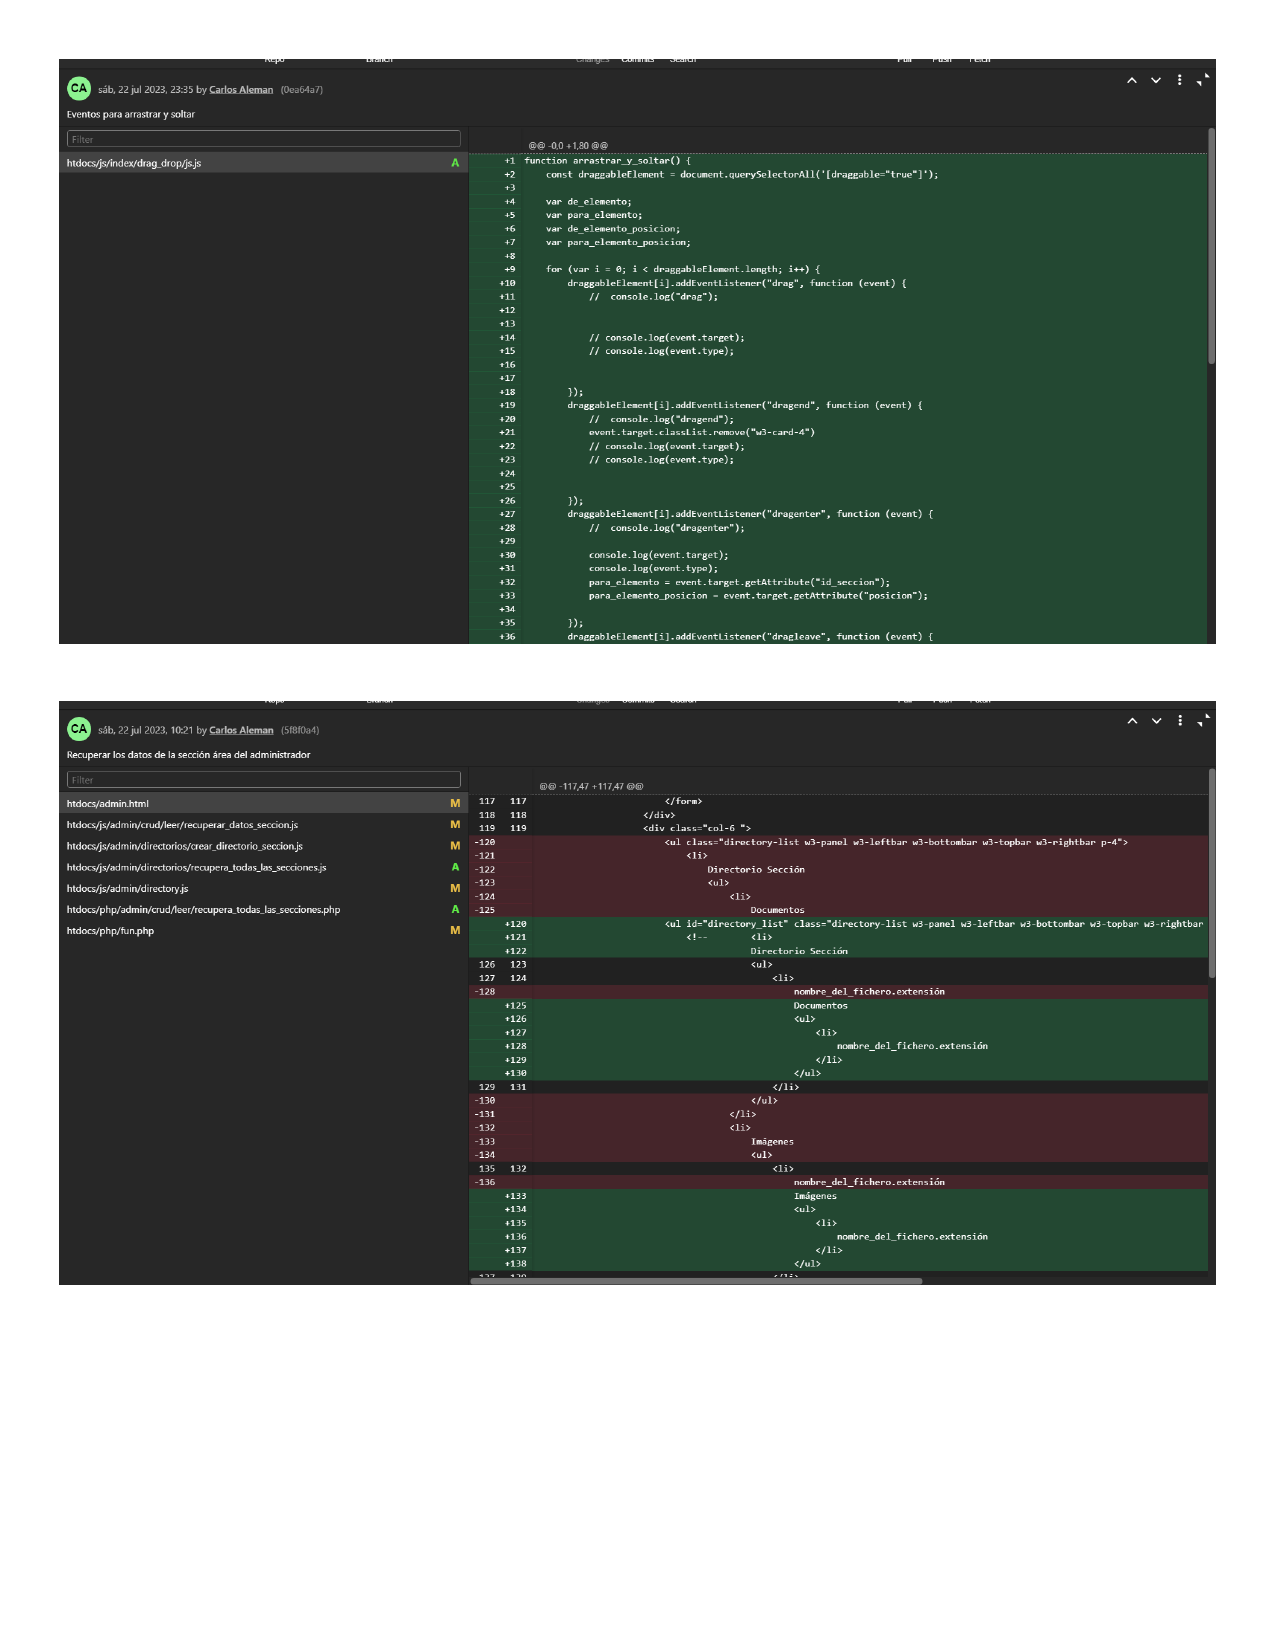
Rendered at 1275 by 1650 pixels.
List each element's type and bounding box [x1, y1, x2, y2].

picture [59, 59, 1216, 644]
picture [59, 701, 1216, 1285]
